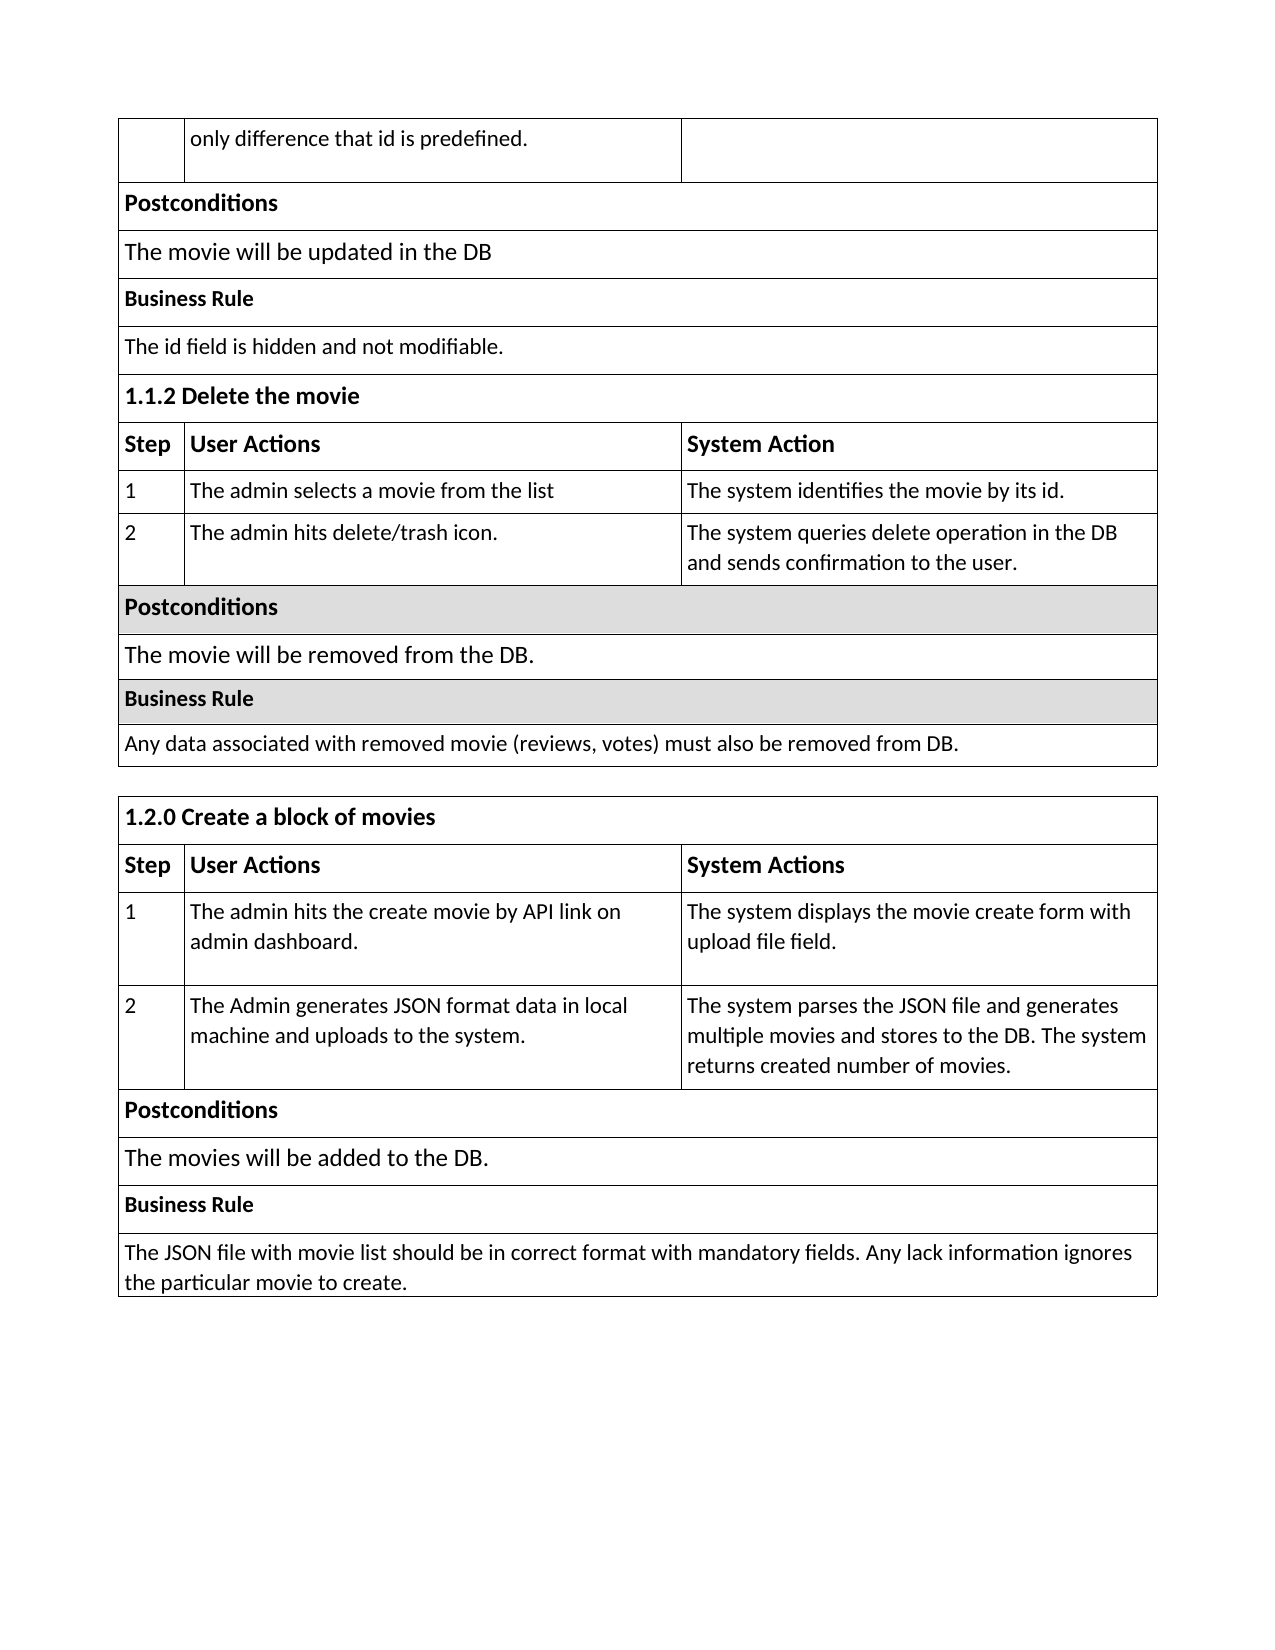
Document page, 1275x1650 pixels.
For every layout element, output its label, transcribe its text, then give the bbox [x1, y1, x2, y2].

table_cell Business Rule [119, 279, 1157, 326]
table_cell Step [119, 423, 184, 470]
table_cell The id field is hidden and not modifiable. [119, 327, 1157, 374]
table_cell The system parses the JSON file and generates multiple movies and stores to the DB. The system returns created number of movies. [682, 986, 1157, 1089]
table_header 1.2.0 Create a block of movies [119, 797, 1157, 844]
table_cell The system identifies the movie by its id. [682, 471, 1157, 512]
table_cell Postconditions [119, 183, 1157, 230]
table_cell 1 [119, 471, 184, 512]
table_cell Business Rule [119, 680, 1157, 723]
table_cell System Actions [682, 845, 1157, 892]
table_cell The Admin generates JSON format data in local machine and uploads to the system. [185, 986, 681, 1089]
table_cell only difference that id is predefined. [185, 119, 681, 182]
table_cell [119, 119, 184, 182]
table_cell System Action [682, 423, 1157, 470]
table_cell Postconditions [119, 586, 1157, 633]
table_cell The system displays the movie create form with upload file field. [682, 893, 1157, 985]
table_cell Any data associated with removed movie (reviews, votes) must also be removed from DB. [119, 725, 1157, 766]
table_cell The system queries delete operation in the DB and sends confirmation to the user. [682, 514, 1157, 585]
table_cell 2 [119, 986, 184, 1089]
table_cell The movies will be added to the DB. [119, 1138, 1157, 1184]
table_cell Step [119, 845, 184, 892]
table_cell User Actions [185, 845, 681, 892]
table_cell Business Rule [119, 1186, 1157, 1232]
table_cell Postconditions [119, 1090, 1157, 1137]
table_cell The admin hits the create movie by API link on admin dashboard. [185, 893, 681, 985]
table_cell The admin selects a movie from the list [185, 471, 681, 512]
table_cell The movie will be removed from the DB. [119, 635, 1157, 678]
table_cell 1.1.2 Delete the movie [119, 375, 1157, 422]
table_cell The admin hits delete/trash icon. [185, 514, 681, 585]
table_cell [682, 119, 1157, 182]
table_cell User Actions [185, 423, 681, 470]
table_cell 2 [119, 514, 184, 585]
table_cell 1 [119, 893, 184, 985]
table_cell The movie will be updated in the DB [119, 231, 1157, 278]
table_cell The JSON file with movie list should be in correct format with mandatory fields. Any lack information ignores the particular movie to create. [119, 1234, 1157, 1296]
